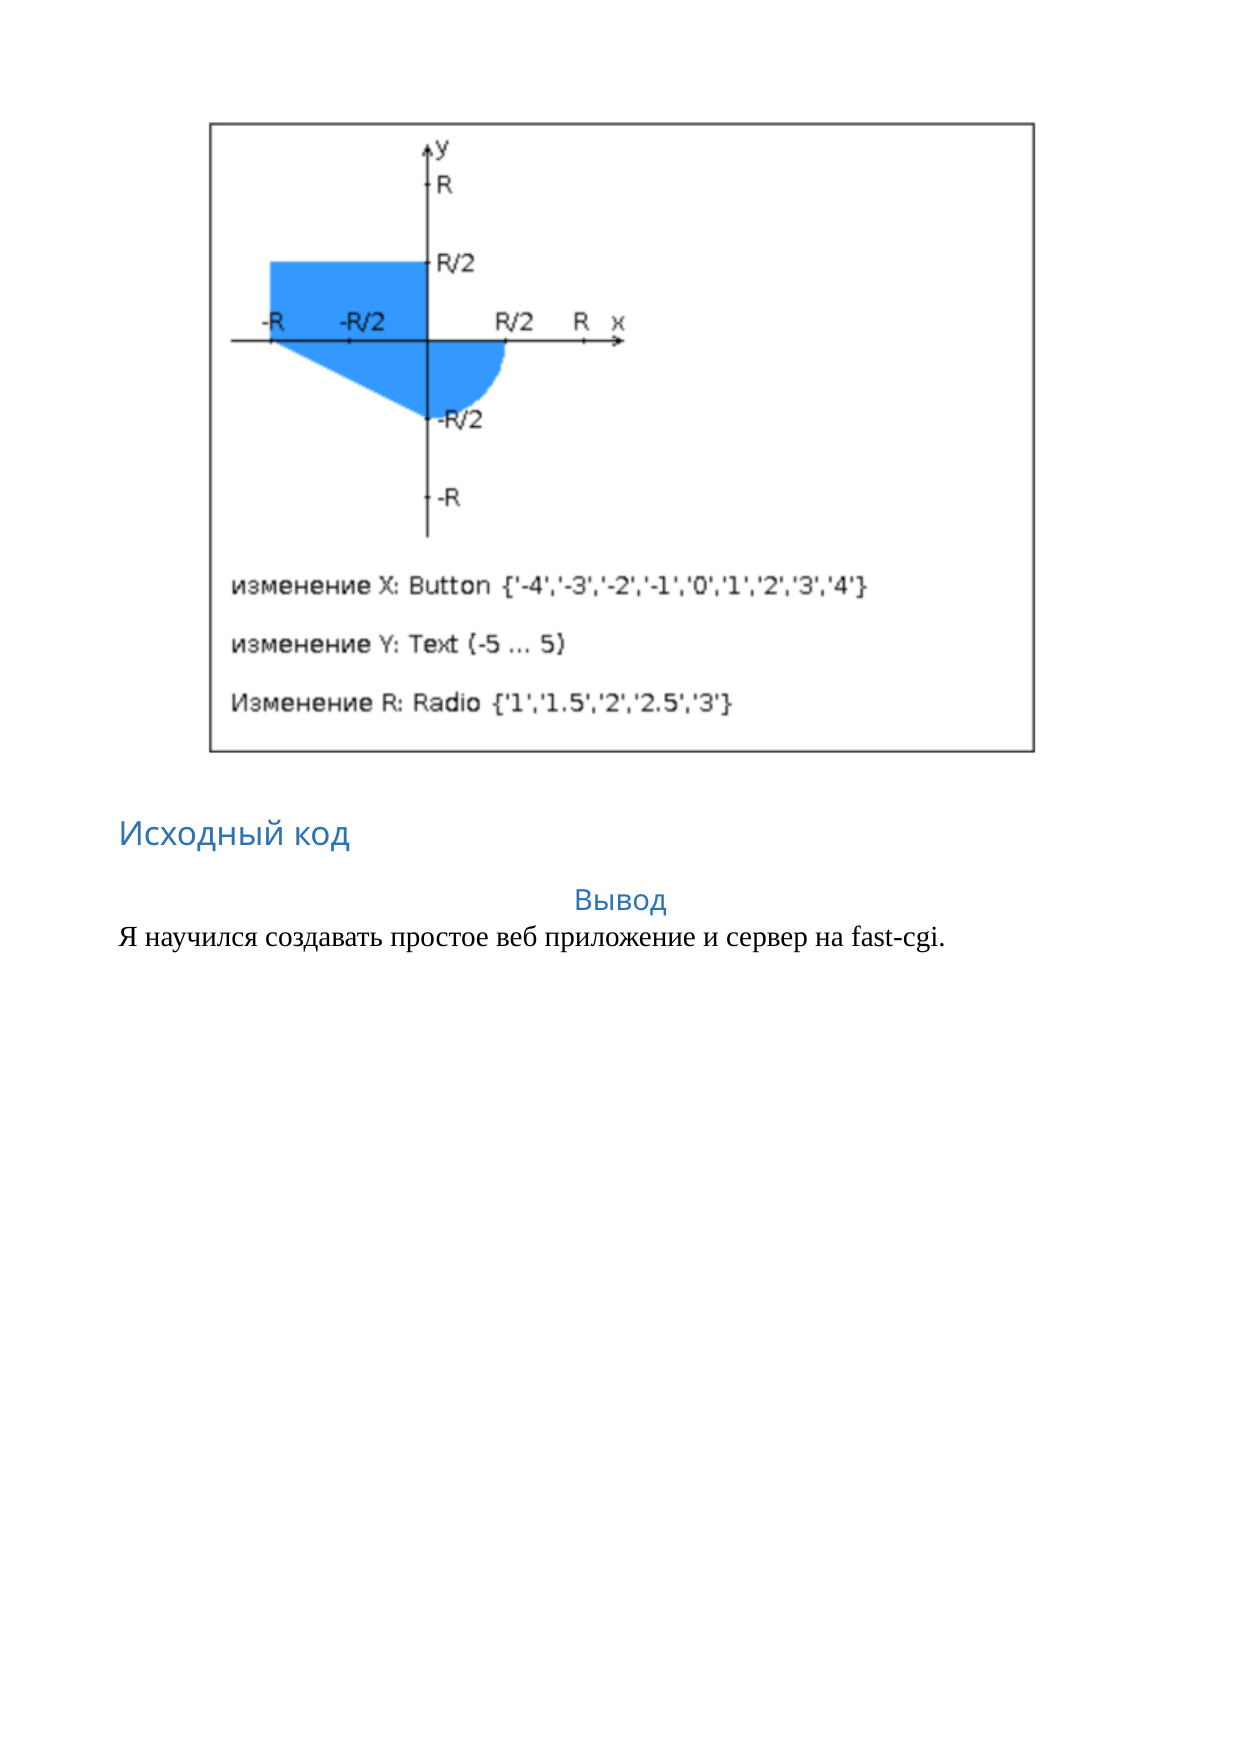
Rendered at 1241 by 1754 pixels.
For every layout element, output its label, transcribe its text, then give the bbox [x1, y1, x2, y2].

text Я научился создавать простое веб приложение и сервер на fast-cgi. [118, 919, 1122, 953]
picture [200, 118, 1040, 756]
subtitle Вывод [118, 880, 1122, 919]
subtitle Исходный код [118, 809, 1122, 855]
